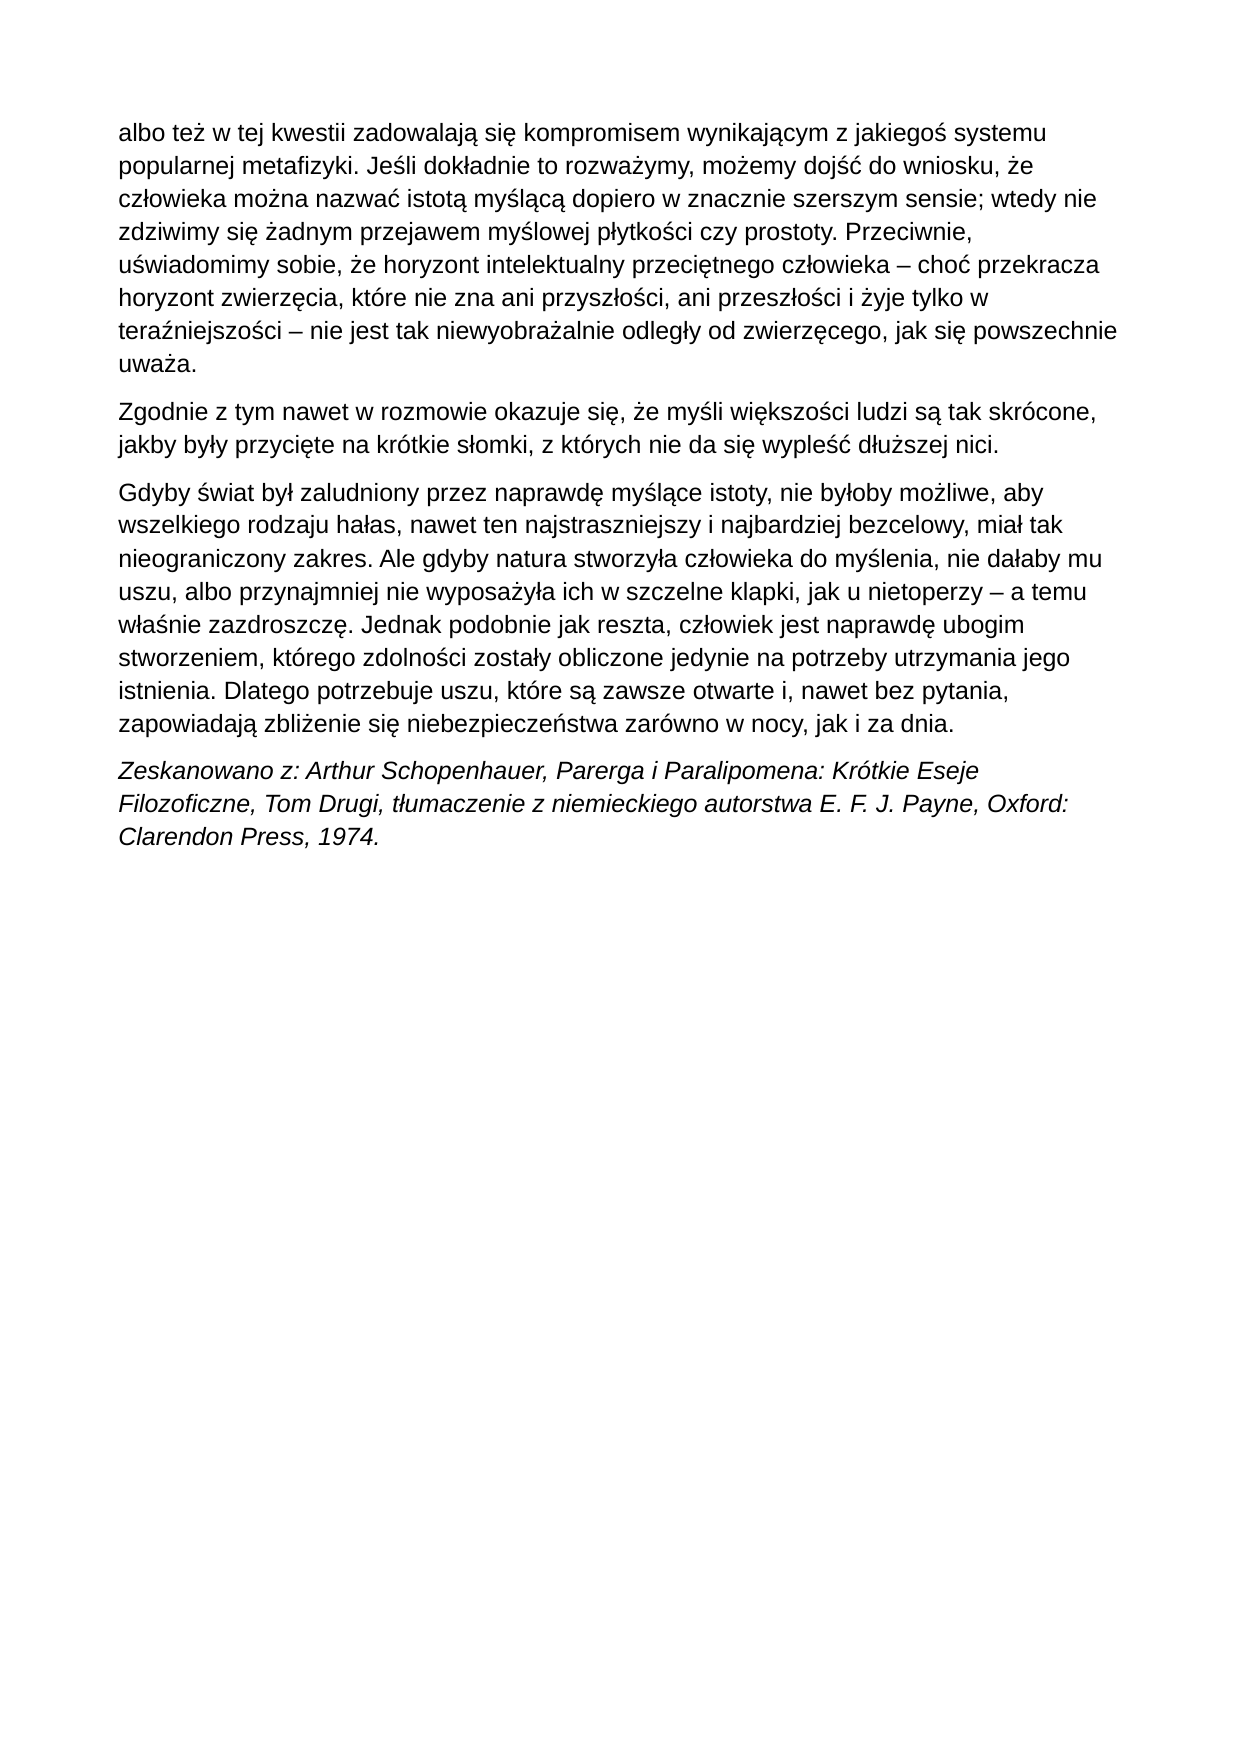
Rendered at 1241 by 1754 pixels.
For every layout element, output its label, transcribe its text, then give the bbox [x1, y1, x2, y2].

text Zeskanowano z: Arthur Schopenhauer, Parerga i Paralipomena: Krótkie Eseje Filozoficzne, Tom Drugi, tłumaczenie z niemieckiego autorstwa E. F. J. Payne, Oxford: Clarendon Press, 1974. [118, 756, 1122, 851]
text albo też w tej kwestii zadowalają się kompromisem wynikającym z jakiegoś systemu popularnej metafizyki. Jeśli dokładnie to rozważymy, możemy dojść do wniosku, że człowieka można nazwać istotą myślącą dopiero w znacznie szerszym sensie; wtedy nie zdziwimy się żadnym przejawem myślowej płytkości czy prostoty. Przeciwnie, uświadomimy sobie, że horyzont intelektualny przeciętnego człowieka – choć przekracza horyzont zwierzęcia, które nie zna ani przyszłości, ani przeszłości i żyje tylko w teraźniejszości – nie jest tak niewyobrażalnie odległy od zwierzęcego, jak się powszechnie uważa. [118, 118, 1122, 378]
text Gdyby świat był zaludniony przez naprawdę myślące istoty, nie byłoby możliwe, aby wszelkiego rodzaju hałas, nawet ten najstraszniejszy i najbardziej bezcelowy, miał tak nieograniczony zakres. Ale gdyby natura stworzyła człowieka do myślenia, nie dałaby mu uszu, albo przynajmniej nie wyposażyła ich w szczelne klapki, jak u nietoperzy – a temu właśnie zazdroszczę. Jednak podobnie jak reszta, człowiek jest naprawdę ubogim stworzeniem, którego zdolności zostały obliczone jedynie na potrzeby utrzymania jego istnienia. Dlatego potrzebuje uszu, które są zawsze otwarte i, nawet bez pytania, zapowiadają zbliżenie się niebezpieczeństwa zarówno w nocy, jak i za dnia. [118, 477, 1122, 737]
text Zgodnie z tym nawet w rozmowie okazuje się, że myśli większości ludzi są tak skrócone, jakby były przycięte na krótkie słomki, z których nie da się wypleść dłuższej nici. [118, 397, 1122, 459]
